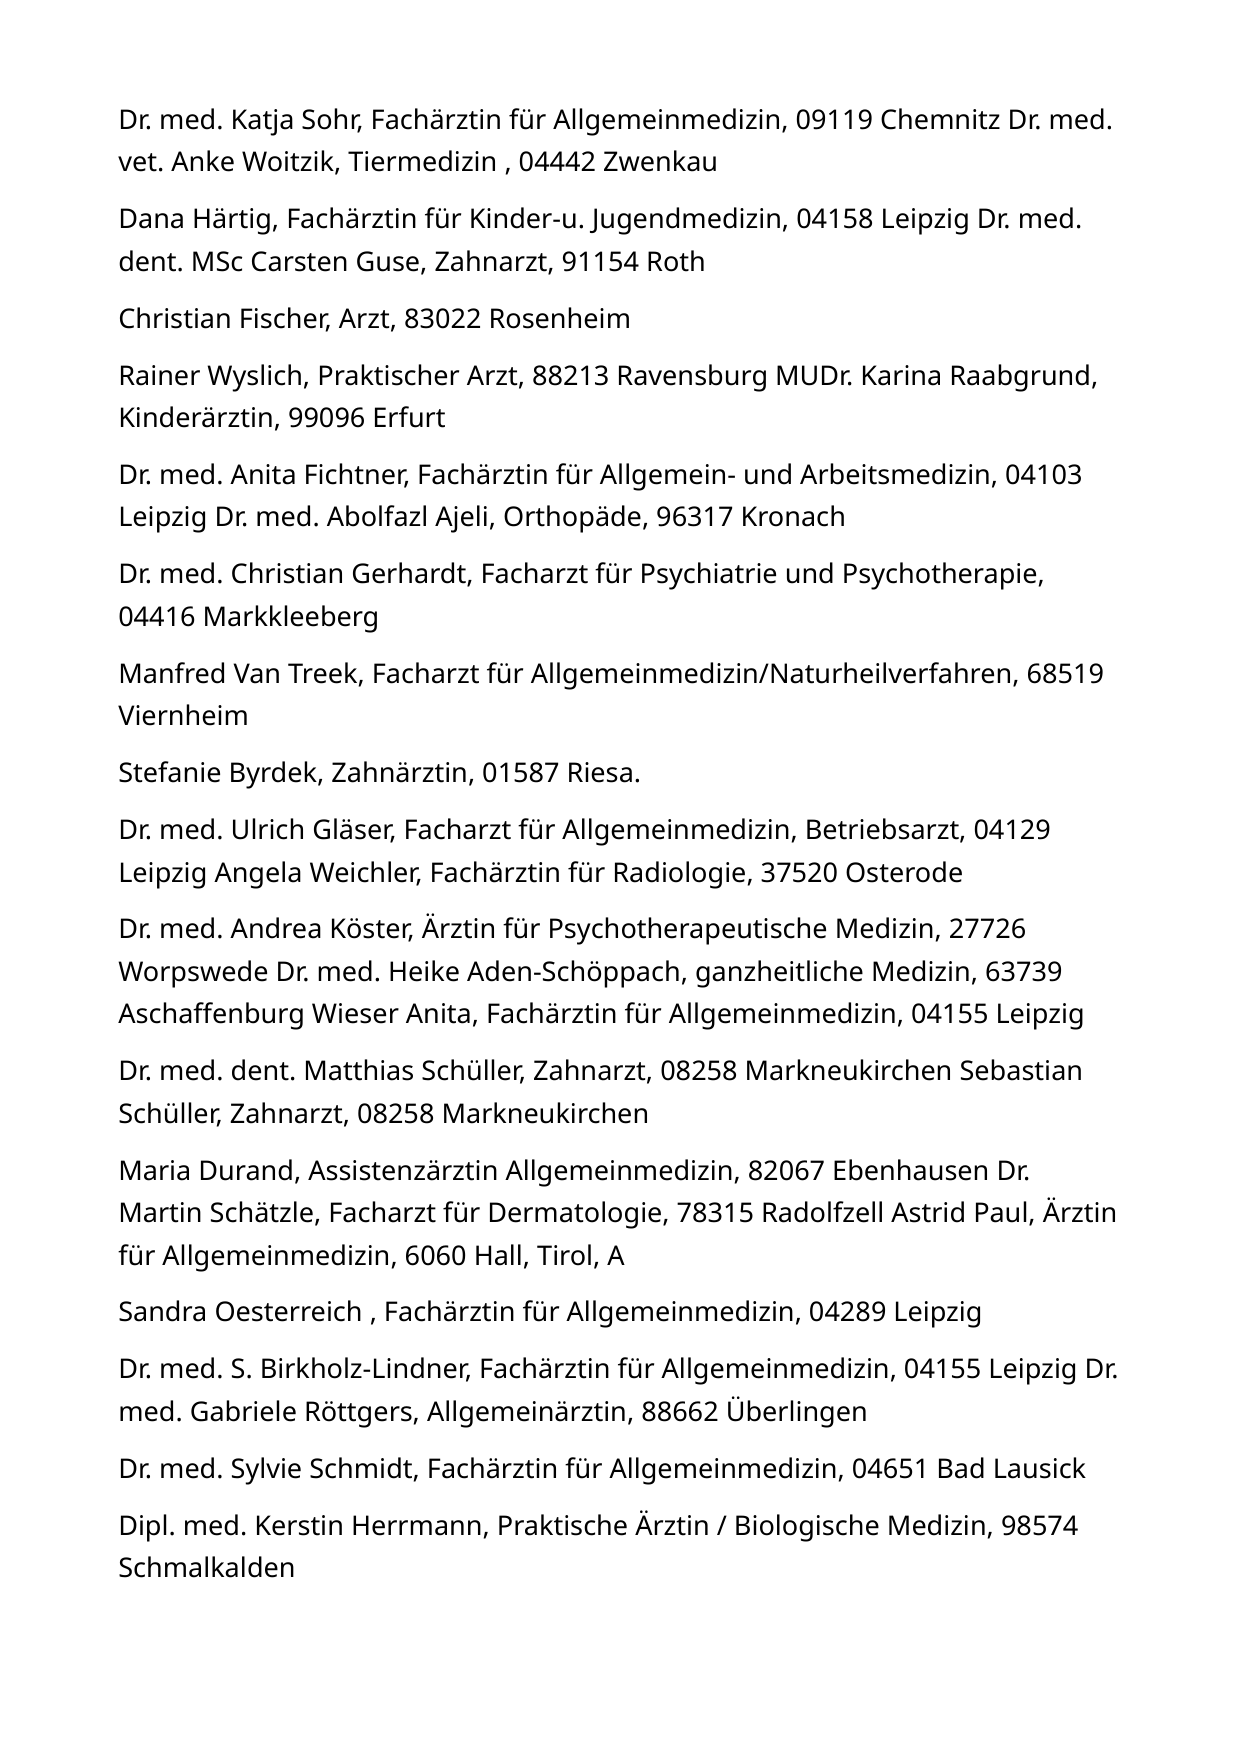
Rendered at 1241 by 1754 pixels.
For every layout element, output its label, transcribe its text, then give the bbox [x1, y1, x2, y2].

text Manfred Van Treek, Facharzt für Allgemeinmedizin/Naturheilverfahren, 68519 Viernheim [118, 654, 1122, 733]
text Stefanie Byrdek, Zahnärztin, 01587 Riesa. [118, 754, 1122, 791]
text Dr. med. Ulrich Gläser, Facharzt für Allgemeinmedizin, Betriebsarzt, 04129 Leipzig Angela Weichler, Fachärztin für Radiologie, 37520 Osterode [118, 811, 1122, 890]
text Dipl. med. Kerstin Herrmann, Praktische Ärztin / Biologische Medizin, 98574 Schmalkalden [118, 1506, 1122, 1586]
text Rainer Wyslich, Praktischer Arzt, 88213 Ravensburg MUDr. Karina Raabgrund, Kinderärztin, 99096 Erfurt [118, 356, 1122, 435]
text Dr. med. Anita Fichtner, Fachärztin für Allgemein- und Arbeitsmedizin, 04103 Leipzig Dr. med. Abolfazl Ajeli, Orthopäde, 96317 Kronach [118, 456, 1122, 535]
text Dr. med. Sylvie Schmidt, Fachärztin für Allgemeinmedizin, 04651 Bad Lausick [118, 1449, 1122, 1486]
text Dr. med. Christian Gerhardt, Facharzt für Psychiatrie und Psychotherapie, 04416 Markkleeberg [118, 555, 1122, 634]
text Dr. med. S. Birkholz-Lindner, Fachärztin für Allgemeinmedizin, 04155 Leipzig Dr. med. Gabriele Röttgers, Allgemeinärztin, 88662 Überlingen [118, 1350, 1122, 1429]
text Sandra Oesterreich , Fachärztin für Allgemeinmedizin, 04289 Leipzig [118, 1293, 1122, 1330]
text Christian Fischer, Arzt, 83022 Rosenheim [118, 299, 1122, 336]
text Dana Härtig, Fachärztin für Kinder-u. Jugendmedizin, 04158 Leipzig Dr. med. dent. MSc Carsten Guse, Zahnarzt, 91154 Roth [118, 200, 1122, 279]
text Dr. med. dent. Matthias Schüller, Zahnarzt, 08258 Markneukirchen Sebastian Schüller, Zahnarzt, 08258 Markneukirchen [118, 1052, 1122, 1131]
text Maria Durand, Assistenzärztin Allgemeinmedizin, 82067 Ebenhausen Dr. Martin Schätzle, Facharzt für Dermatologie, 78315 Radolfzell Astrid Paul, Ärztin für Allgemeinmedizin, 6060 Hall, Tirol, A [118, 1151, 1122, 1273]
text Dr. med. Andrea Köster, Ärztin für Psychotherapeutische Medizin, 27726 Worpswede Dr. med. Heike Aden-Schöppach, ganzheitliche Medizin, 63739 Aschaffenburg Wieser Anita, Fachärztin für Allgemeinmedizin, 04155 Leipzig [118, 910, 1122, 1032]
text Dr. med. Katja Sohr, Fachärztin für Allgemeinmedizin, 09119 Chemnitz Dr. med. vet. Anke Woitzik, Tiermedizin , 04442 Zwenkau [118, 100, 1122, 180]
